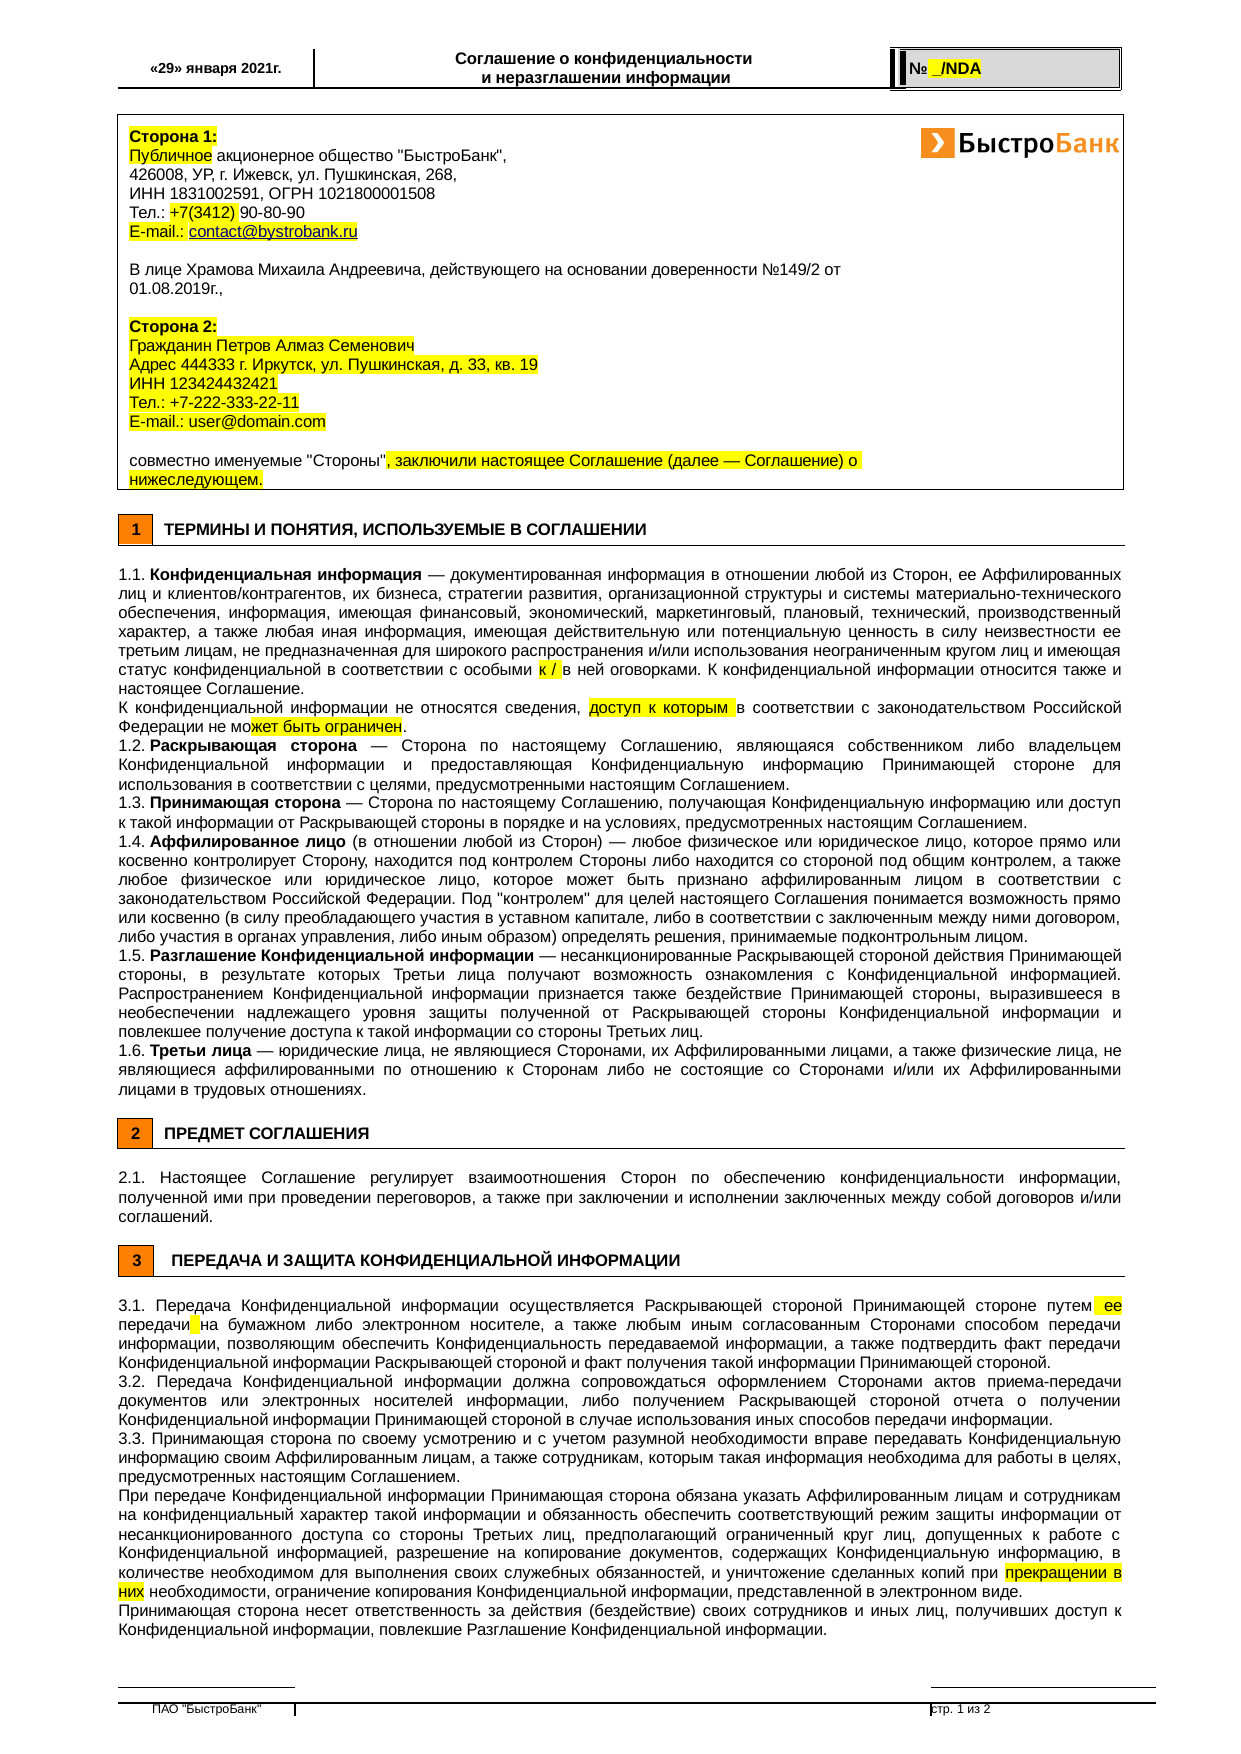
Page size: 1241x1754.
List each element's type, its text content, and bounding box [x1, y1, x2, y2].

table_header Соглашение о конфиденциальности и неразглашении информации [314, 47, 898, 87]
table_header ТЕРМИНЫ И ПОНЯТИЯ, ИСПОЛЬЗУЕМЫЕ В СОГЛАШЕНИИ [153, 514, 1125, 544]
table_header [915, 115, 1123, 489]
text Принимающая сторона несет ответственность за действия (бездействие) своих сотрудников и иных лиц, получивших доступ к Конфиденциальной информации, повлекшие Разглашение Конфиденциальной информации. [118, 1601, 1122, 1639]
text 1.2. Раскрывающая сторона — Сторона по настоящему Соглашению, являющаяся собственником либо владельцем Конфиденциальной информации и предоставляющая Конфиденциальную информацию Принимающей стороне для использования в соответствии с целями, предусмотренными настоящим Соглашением. [118, 736, 1122, 793]
table_header 3 [119, 1246, 153, 1276]
text К конфиденциальной информации не относятся сведения, доступ к которым в соответствии с законодательством Российской Федерации не может быть ограничен. [118, 698, 1122, 736]
picture [921, 128, 1119, 158]
table_header «29» января 2021г. [118, 47, 314, 87]
table_header ПЕРЕДАЧА И ЗАЩИТА КОНФИДЕНЦИАЛЬНОЙ ИНФОРМАЦИИ [154, 1245, 1125, 1276]
table_header 1 [119, 515, 152, 544]
table_header Сторона 1: Публичное акционерное общество "БыстроБанк", 426008, УР, г. Ижевск, ул. Пушкинская, 268, ИНН 1831002591, ОГРН 1021800001508 Тел.: +7(3412) 90-80-90 E-mail.: contact@bystrobank.ru В лице Храмова Михаила Андреевича, действующего на основании доверенности №149/2 от 01.08.2019г., Сторона 2: Гражданин Петров Алмаз Семенович Адрес 444333 г. Иркутск, ул. Пушкинская, д. 33, кв. 19 ИНН 123424432421 Тел.: +7-222-333-22-11 E-mail.: user@domain.com совместно именуемые "Стороны", заключили настоящее Соглашение (далее — Соглашение) о нижеследующем. [118, 115, 914, 489]
text 1.3. Принимающая сторона — Сторона по настоящему Соглашению, получающая Конфиденциальную информацию или доступ к такой информации от Раскрывающей стороны в порядке и на условиях, предусмотренных настоящим Соглашением. [118, 793, 1122, 832]
text 2.1. Настоящее Соглашение регулирует взаимоотношения Сторон по обеспечению конфиденциальности информации, полученной ими при проведении переговоров, а также при заключении и исполнении заключенных между собой договоров и/или соглашений. [118, 1168, 1122, 1226]
table_header ПРЕДМЕТ СОГЛАШЕНИЯ [153, 1118, 1125, 1148]
text При передаче Конфиденциальной информации Принимающая сторона обязана указать Аффилированным лицам и сотрудникам на конфиденциальный характер такой информации и обязанность обеспечить соответствующий режим защиты информации от несанкционированного доступа со стороны Третьих лиц, предполагающий ограниченный круг лиц, допущенных к работе с Конфиденциальной информацией, разрешение на копирование документов, содержащих Конфиденциальную информацию, в количестве необходимом для выполнения своих служебных обязанностей, и уничтожение сделанных копий при прекращении в них необходимости, ограничение копирования Конфиденциальной информации, представленной в электронном виде. [118, 1486, 1122, 1601]
text 3.2. Передача Конфиденциальной информации должна сопровождаться оформлением Сторонами актов приема-передачи документов или электронных носителей информации, либо получением Раскрывающей стороной отчета о получении Конфиденциальной информации Принимающей стороной в случае использования иных способов передачи информации. [118, 1372, 1122, 1429]
text 1.6. Третьи лица — юридические лица, не являющиеся Сторонами, их Аффилированными лицами, а также физические лица, не являющиеся аффилированными по отношению к Сторонам либо не состоящие со Сторонами и/или их Аффилированными лицами в трудовых отношениях. [118, 1041, 1122, 1098]
text 3.1. Передача Конфиденциальной информации осуществляется Раскрывающей стороной Принимающей стороне путем ее передачи на бумажном либо электронном носителе, а также любым иным согласованным Сторонами способом передачи информации, позволяющим обеспечить Конфиденциальность передаваемой информации, а также подтвердить факт передачи Конфиденциальной информации Раскрывающей стороной и факт получения такой информации Принимающей стороной. [118, 1296, 1122, 1372]
table_header № _/NDA [898, 48, 1120, 87]
table_header 2 [118, 1119, 152, 1148]
text 3.3. Принимающая сторона по своему усмотрению и с учетом разумной необходимости вправе передавать Конфиденциальную информацию своим Аффилированным лицам, а также сотрудникам, которым такая информация необходима для работы в целях, предусмотренных настоящим Соглашением. [118, 1429, 1122, 1486]
text 1.1. Конфиденциальная информация — документированная информация в отношении любой из Сторон, ее Аффилированных лиц и клиентов/контрагентов, их бизнеса, стратегии развития, организационной структуры и системы материально-технического обеспечения, информация, имеющая финансовый, экономический, маркетинговый, плановый, технический, производственный характер, а также любая иная информация, имеющая действительную или потенциальную ценность в силу неизвестности ее третьим лицам, не предназначенная для широкого распространения и/или использования неограниченным кругом лиц и имеющая статус конфиденциальной в соответствии с особыми к / в ней оговорками. К конфиденциальной информации относится также и настоящее Соглашение. [118, 565, 1122, 698]
text 1.5. Разглашение Конфиденциальной информации — несанкционированные Раскрывающей стороной действия Принимающей стороны, в результате которых Третьи лица получают возможность ознакомления с Конфиденциальной информацией. Распространением Конфиденциальной информации признается также бездействие Принимающей стороны, выразившееся в необеспечении надлежащего уровня защиты полученной от Раскрывающей стороны Конфиденциальной информации и повлекшее получение доступа к такой информации со стороны Третьих лиц. [118, 946, 1122, 1041]
text 1.4. Аффилированное лицо (в отношении любой из Сторон) — любое физическое или юридическое лицо, которое прямо или косвенно контролирует Сторону, находится под контролем Стороны либо находится со стороной под общим контролем, а также любое физическое или юридическое лицо, которое может быть признано аффилированным лицом в соответствии с законодательством Российской Федерации. Под "контролем" для целей настоящего Соглашения понимается возможность прямо или косвенно (в силу преобладающего участия в уставном капитале, либо в соответствии с заключенным между ними договором, либо участия в органах управления, либо иным образом) определять решения, принимаемые подконтрольным лицом. [118, 832, 1122, 946]
